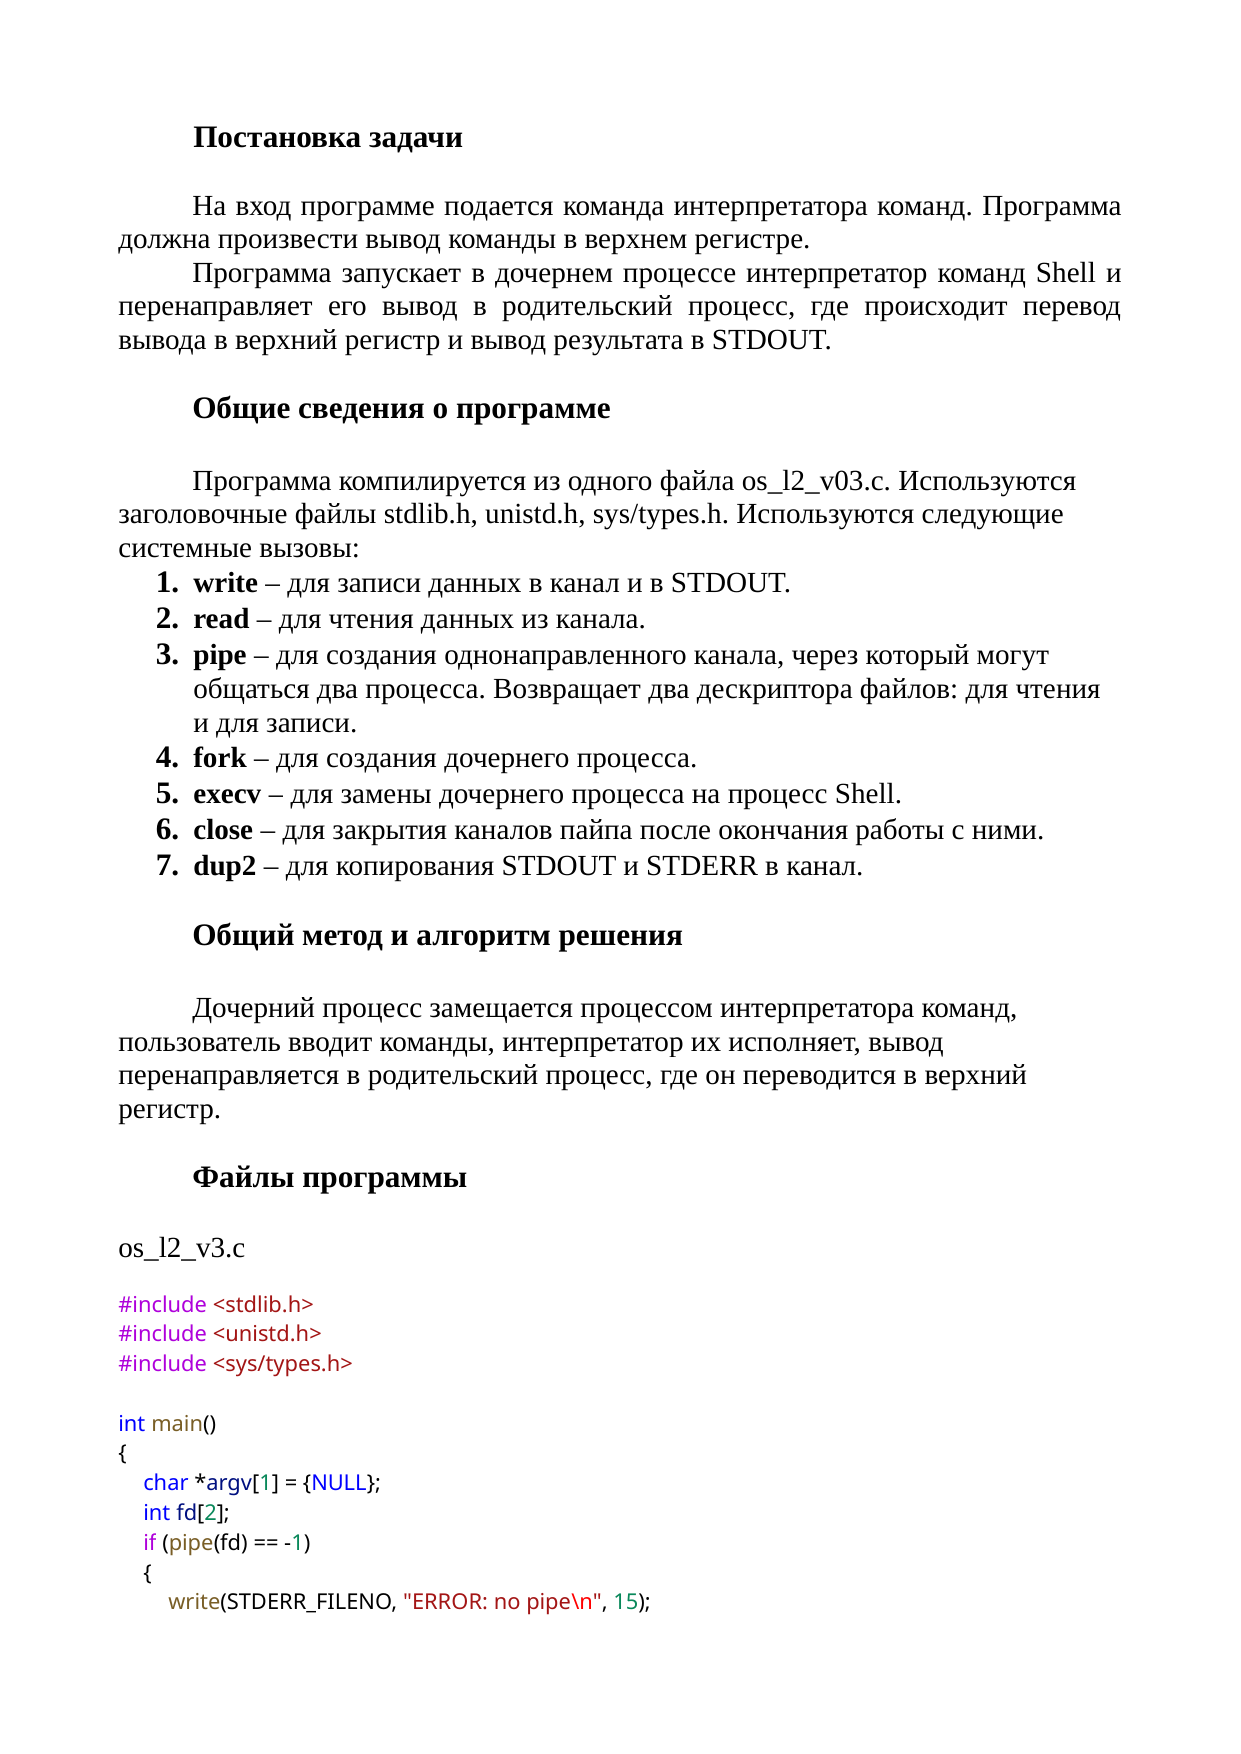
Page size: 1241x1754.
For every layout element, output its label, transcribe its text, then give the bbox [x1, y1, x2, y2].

text Программа запускает в дочернем процессе интерпретатор команд Shell и перенаправляет его вывод в родительский процесс, где происходит перевод вывода в верхний регистр и вывод результата в STDOUT. [118, 255, 1122, 355]
list close – для закрытия каналов пайпа после окончания работы с ними. [156, 811, 1122, 846]
text int main() [118, 1408, 1122, 1437]
text #include <stdlib.h> [118, 1288, 1122, 1318]
text int fd[2]; [118, 1497, 1122, 1527]
text { [118, 1437, 1122, 1467]
text if (pipe(fd) == -1) [118, 1527, 1122, 1557]
text Дочерний процесс замещается процессом интерпретатора команд, пользователь вводит команды, интерпретатор их исполняет, вывод перенаправляется в родительский процесс, где он переводится в верхний регистр. [118, 988, 1122, 1124]
list execv – для замены дочернего процесса на процесс Shell. [156, 774, 1122, 811]
list write – для записи данных в канал и в STDOUT. [156, 564, 1122, 600]
text Общий метод и алгоритм решения [118, 916, 1122, 952]
list read – для чтения данных из канала. [156, 600, 1122, 636]
text На вход программе подается команда интерпретатора команд. Программа должна произвести вывод команды в верхнем регистре. [118, 188, 1122, 255]
list pipe – для создания однонаправленного канала, через который могут общаться два процесса. Возвращает два дескриптора файлов: для чтения и для записи. [156, 636, 1122, 739]
text Файлы программы [118, 1158, 1122, 1194]
text { [118, 1557, 1122, 1586]
text #include <unistd.h> [118, 1318, 1122, 1348]
text os_l2_v3.c [118, 1230, 1122, 1263]
list Постановка задачи [156, 118, 1122, 154]
list fork – для создания дочернего процесса. [156, 739, 1122, 774]
text Программа компилируется из одного файла os_l2_v03.c. Используются заголовочные файлы stdlib.h, unistd.h, sys/types.h. Используются следующие системные вызовы: [118, 461, 1122, 564]
list dup2 – для копирования STDOUT и STDERR в канал. [156, 846, 1122, 882]
text char *argv[1] = {NULL}; [118, 1467, 1122, 1497]
text write(STDERR_FILENO, "ERROR: no pipe\n", 15); [118, 1586, 1122, 1616]
text #include <sys/types.h> [118, 1348, 1122, 1378]
text Общие сведения о программе [118, 389, 1122, 425]
